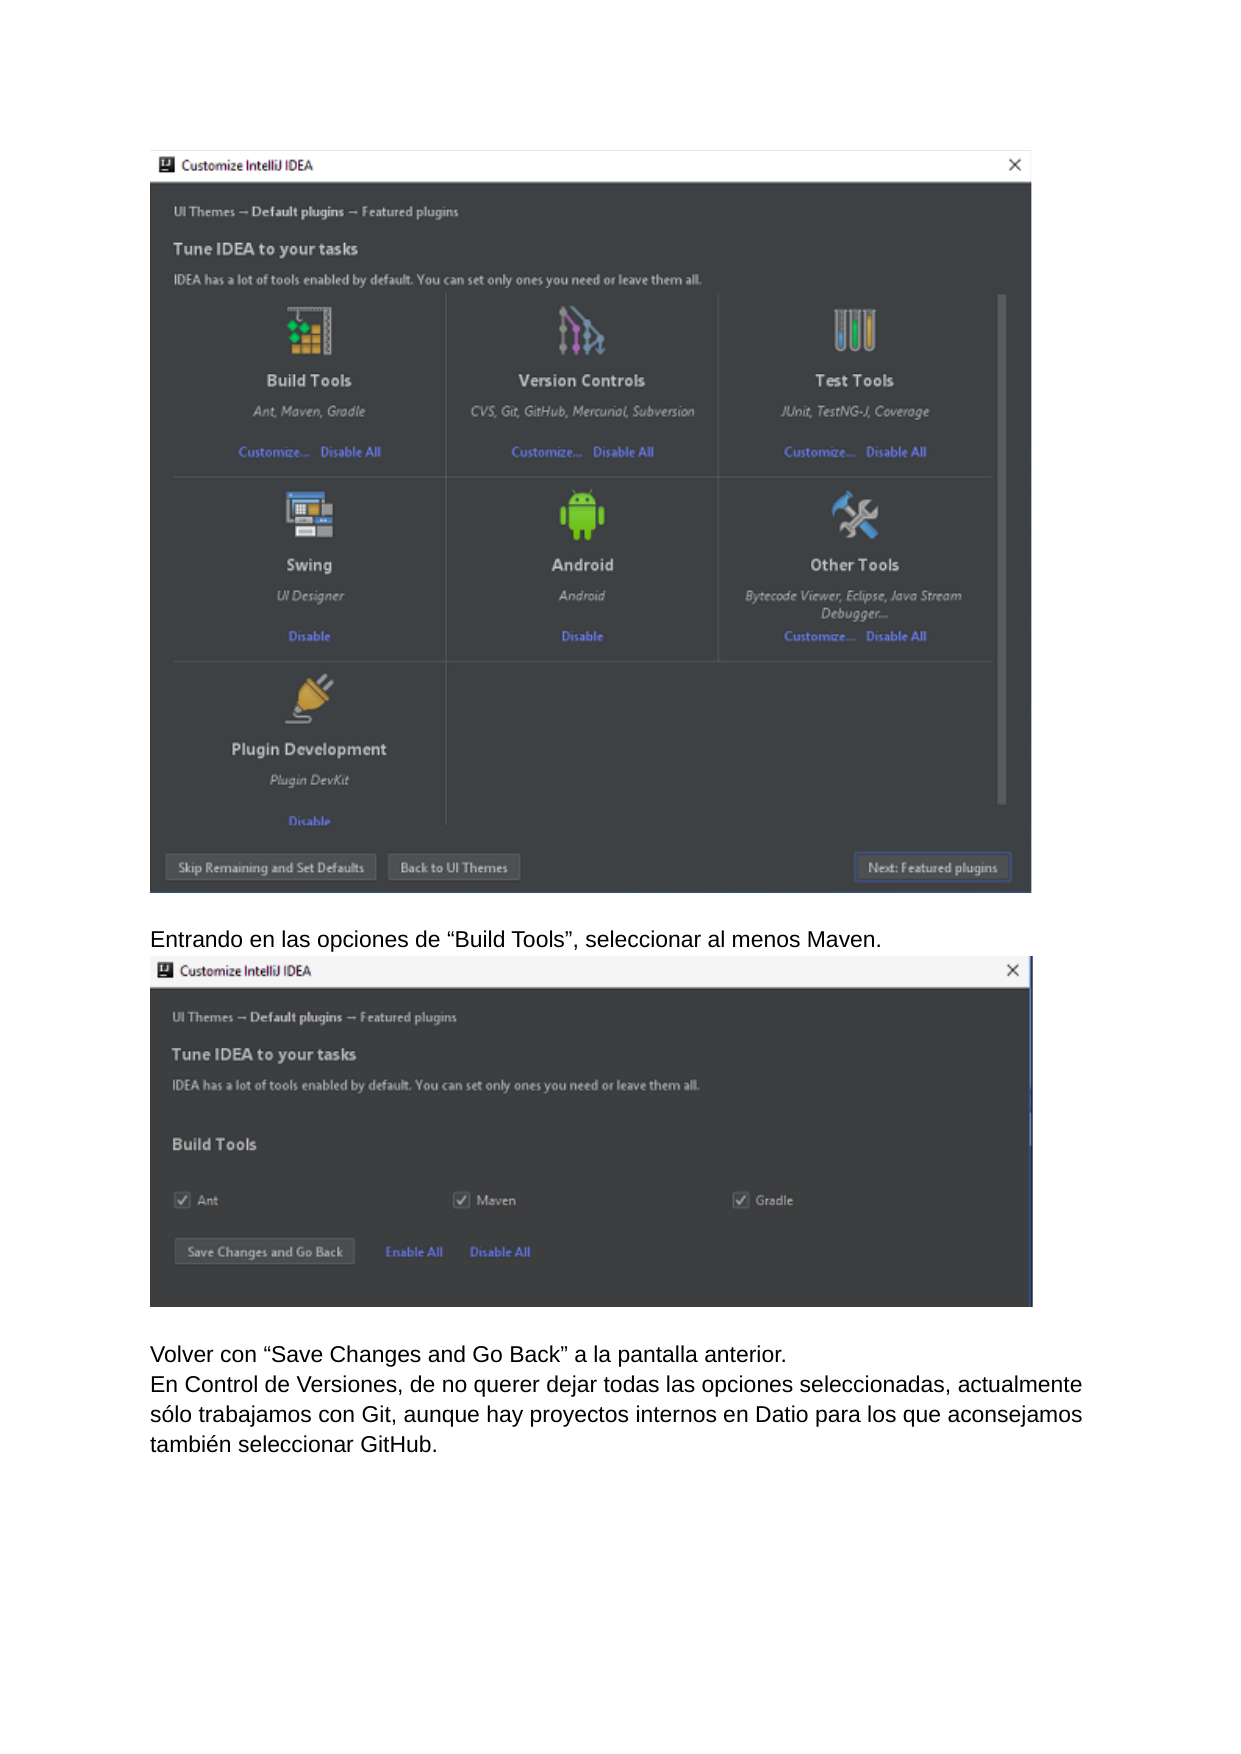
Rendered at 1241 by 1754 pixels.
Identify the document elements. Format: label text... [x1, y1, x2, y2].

text Entrando en las opciones de “Build Tools”, seleccionar al menos Maven. [150, 926, 1090, 953]
picture [150, 150, 1032, 893]
text En Control de Versiones, de no querer dejar todas las opciones seleccionadas, actualmente sólo trabajamos con Git, aunque hay proyectos internos en Datio para los que aconsejamos también seleccionar GitHub. [150, 1371, 1090, 1457]
text Volver con “Save Changes and Go Back” a la pantalla anterior. [150, 1341, 1090, 1367]
picture [150, 956, 1033, 1307]
